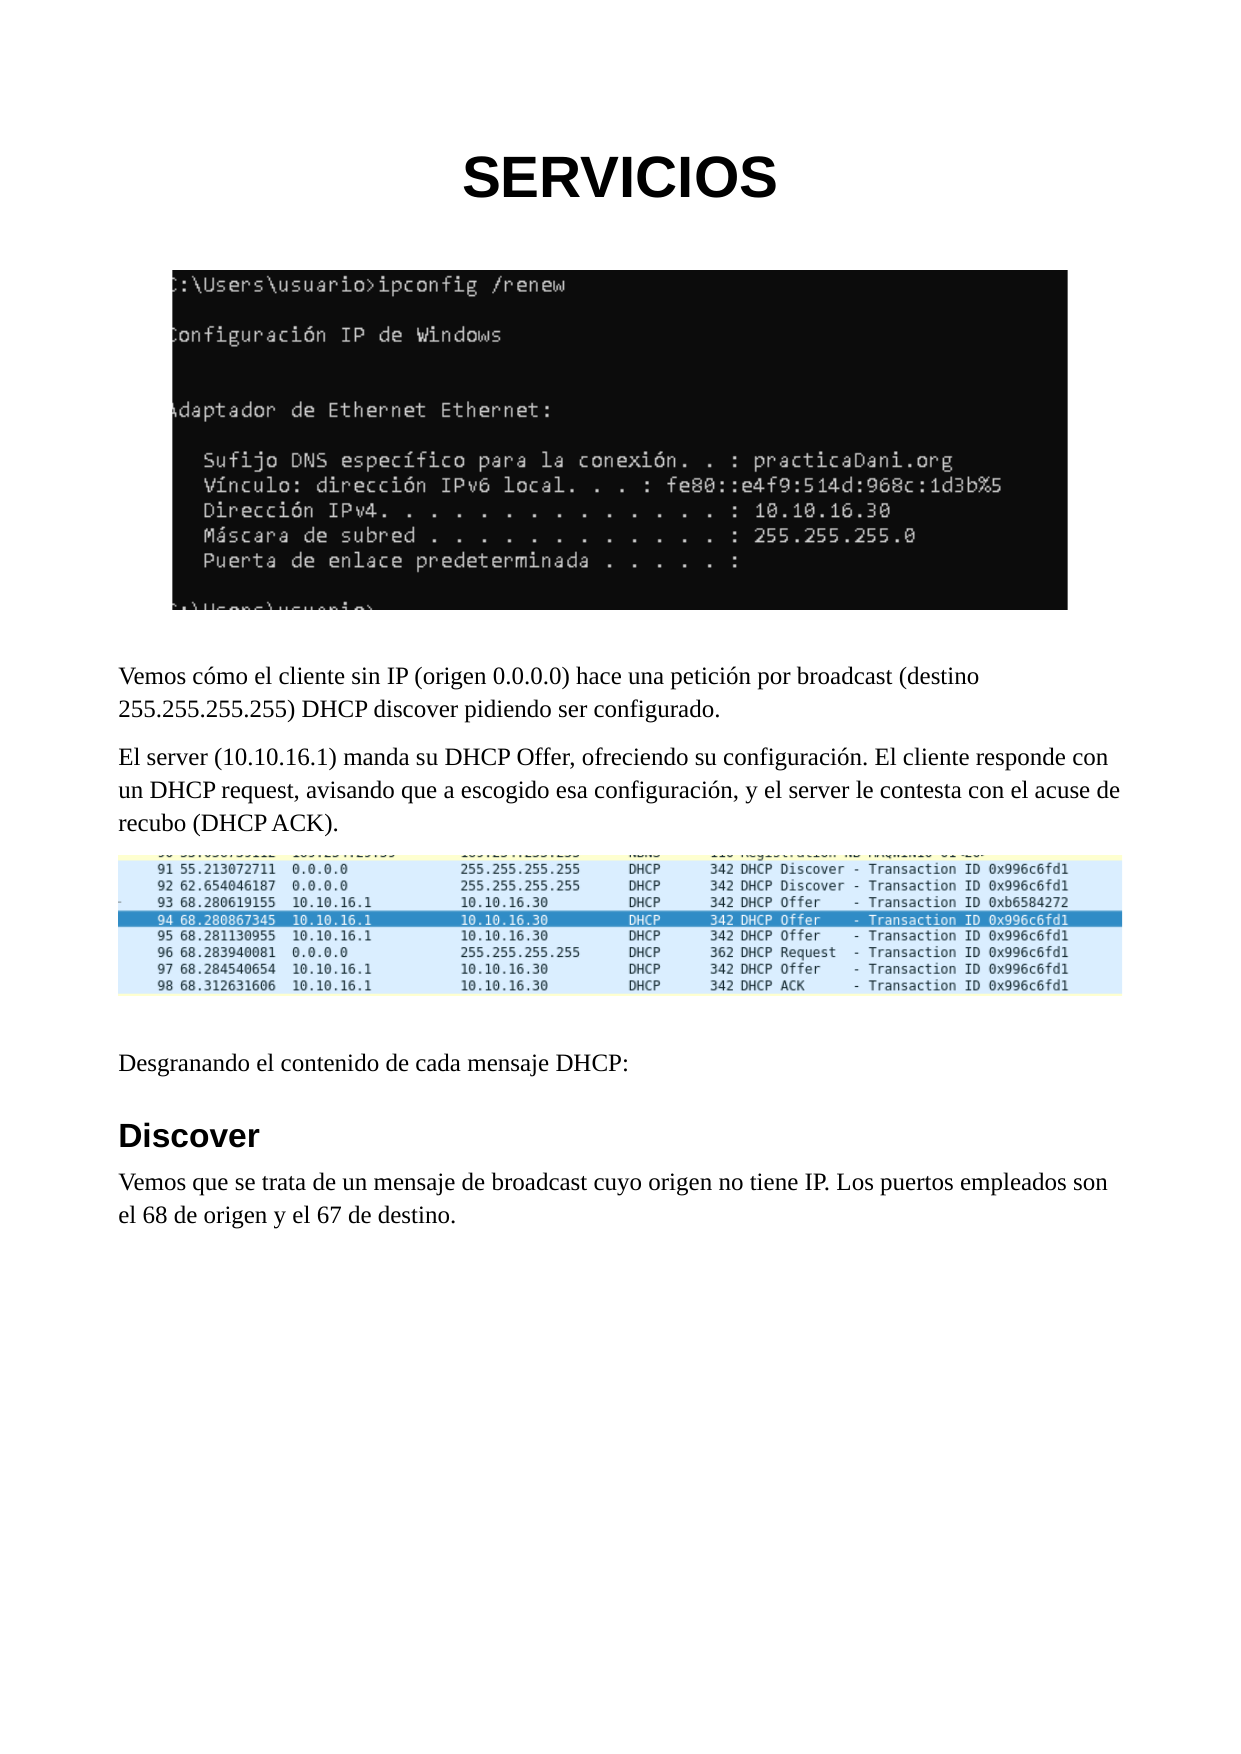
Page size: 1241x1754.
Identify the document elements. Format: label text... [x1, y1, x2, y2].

text Vemos que se trata de un mensaje de broadcast cuyo origen no tiene IP. Los puertos empleados son el 68 de origen y el 67 de destino. [118, 1167, 1122, 1229]
title SERVICIOS [118, 143, 1122, 210]
text Vemos cómo el cliente sin IP (origen 0.0.0.0) hace una petición por broadcast (destino 255.255.255.255) DHCP discover pidiendo ser configurado. [118, 661, 1122, 723]
picture [172, 270, 1068, 610]
subtitle Discover [118, 1116, 1122, 1155]
text Desgranando el contenido de cada mensaje DHCP: [118, 1048, 1122, 1077]
text El server (10.10.16.1) manda su DHCP Offer, ofreciendo su configuración. El cliente responde con un DHCP request, avisando que a escogido esa configuración, y el server le contesta con el acuse de recubo (DHCP ACK). [118, 742, 1122, 837]
picture [118, 855, 1123, 996]
